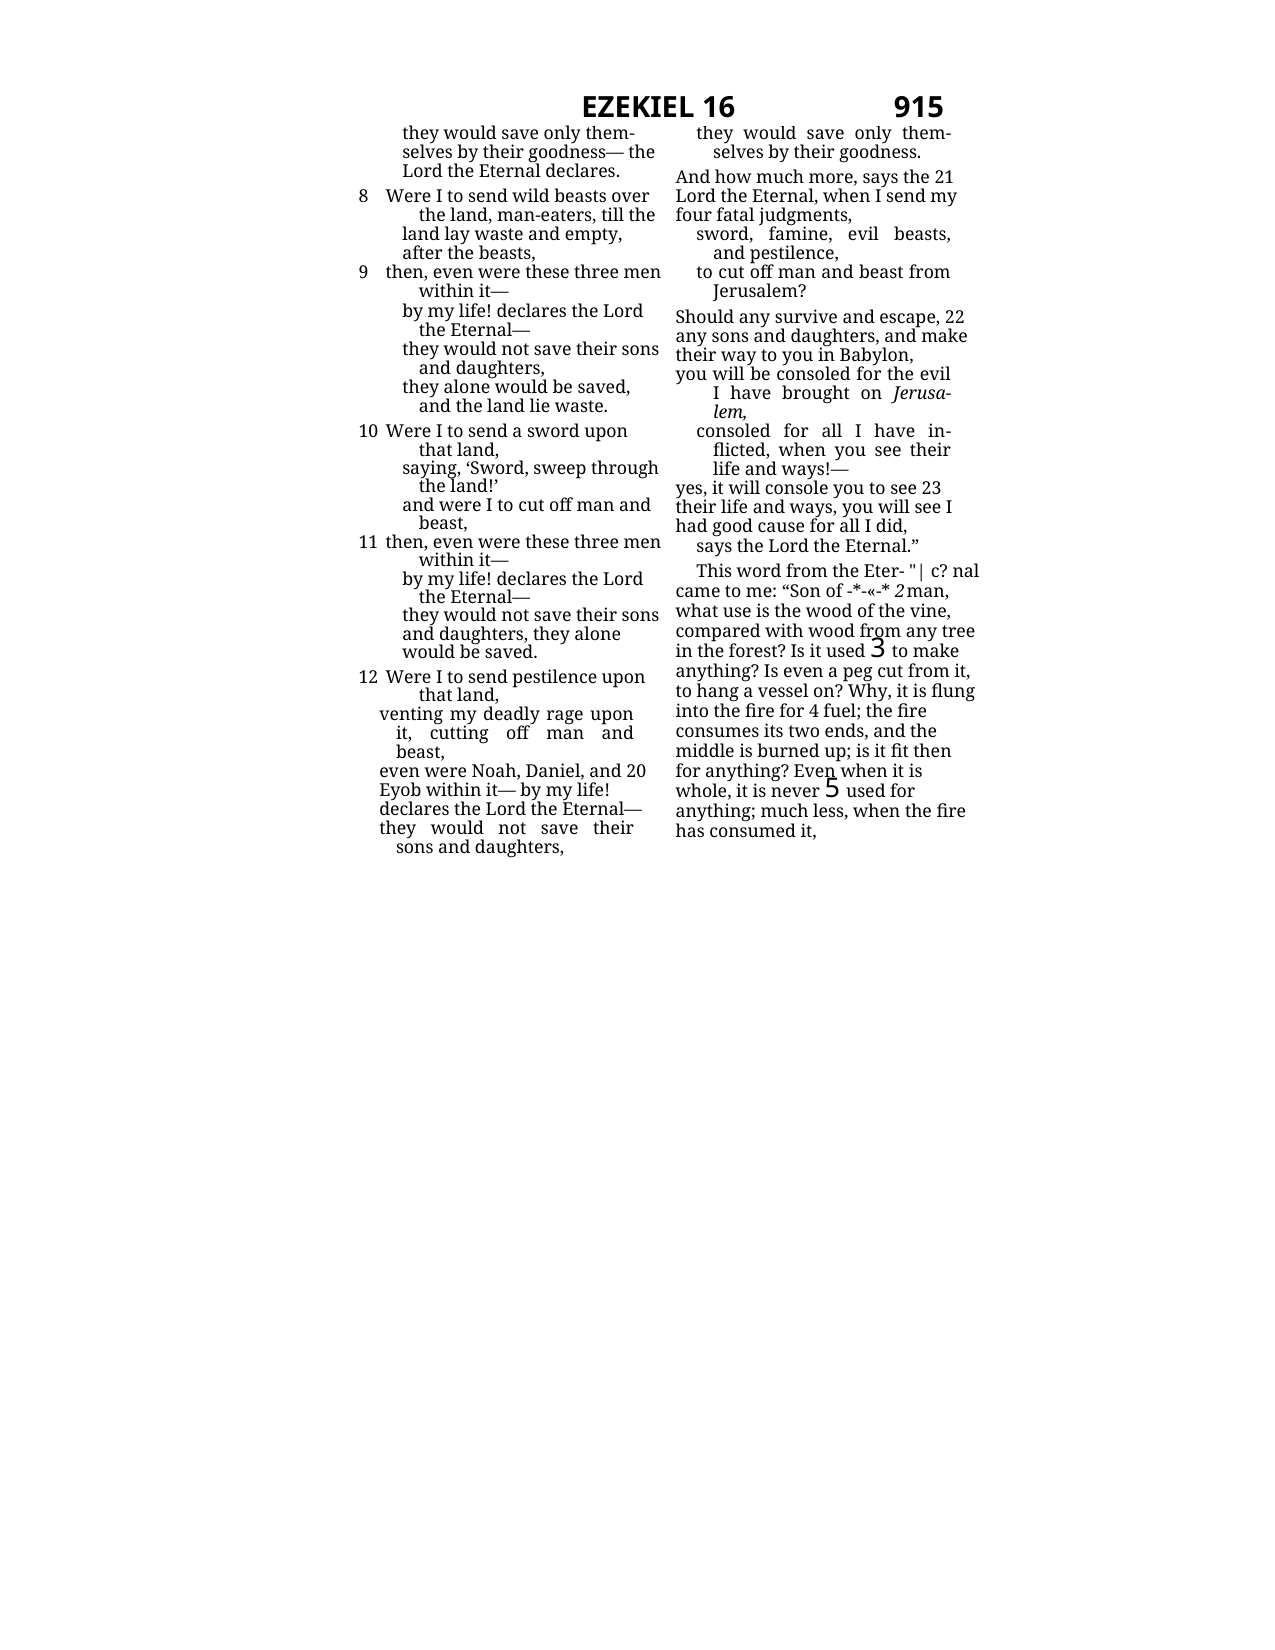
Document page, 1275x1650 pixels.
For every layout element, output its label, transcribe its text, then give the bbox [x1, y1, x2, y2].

text This word from the Eter- "| c? nal came to me: “Son of -*-«-* 2 man, what use is the wood of the vine, compared with wood from any tree in the forest? Is it used 3 to make anything? Is even a peg cut from it, to hang a vessel on? Why, it is flung into the fire for 4 fuel; the fire consumes its two ends, and the middle is burned up; is it fit then for anything? Even when it is whole, it is never 5 used for anything; much less, when the fire has consumed it, [675, 561, 980, 841]
text they would not save their sons and daughters, [402, 340, 663, 378]
text says the Lord the Eternal.” [696, 537, 980, 556]
list Were I to send pestilence upon [358, 669, 663, 687]
text they would save only them­selves by their goodness. [696, 124, 951, 162]
text Should any survive and escape, 22 any sons and daughters, and make their way to you in Babylon, [675, 308, 980, 365]
list then, even were these three men [358, 264, 663, 283]
text they would not save their sons and daughters, [379, 819, 634, 857]
list Were I to send a sword upon [358, 423, 663, 441]
text by my life! declares the Lord the Eternal— [402, 570, 663, 607]
text the land, man-eaters, till the land lay waste and empty, after the beasts, [402, 206, 663, 264]
text they would not save their sons and daughters, they alone would be saved. [402, 607, 663, 662]
text saying, ‘Sword, sweep through the land!’ [402, 460, 663, 497]
text that land, [402, 441, 663, 460]
text consoled for all I have in­flicted, when you see their life and ways!— [696, 422, 951, 479]
text by my life! declares the Lord the Eternal— [402, 302, 663, 340]
text venting my deadly rage upon it, cutting off man and beast, [379, 705, 634, 762]
text within it— [402, 283, 663, 302]
text even were Noah, Daniel, and 20 Eyob within it— by my life! declares the Lord the Eternal— [379, 762, 663, 819]
text they alone would be saved, and the land lie waste. [402, 378, 663, 416]
text And how much more, says the 21 Lord the Eternal, when I send my four fatal judgments, [675, 168, 980, 226]
text they would save only them­selves by their goodness— the Lord the Eternal de­clares. [402, 124, 663, 181]
text and were I to cut off man and beast, [402, 497, 663, 533]
text within it— [402, 552, 663, 570]
list Were I to send wild beasts over [358, 187, 663, 206]
text yes, it will console you to see 23 their life and ways, you will see I had good cause for all I did, [675, 479, 980, 537]
text sword, famine, evil beasts, and pestilence, [696, 226, 951, 264]
text that land, [402, 687, 663, 705]
list then, even were these three men [358, 533, 663, 552]
text to cut off man and beast from Jerusalem? [696, 264, 951, 302]
text you will be consoled for the evil I have brought on Jerusa­lem, [675, 365, 951, 422]
